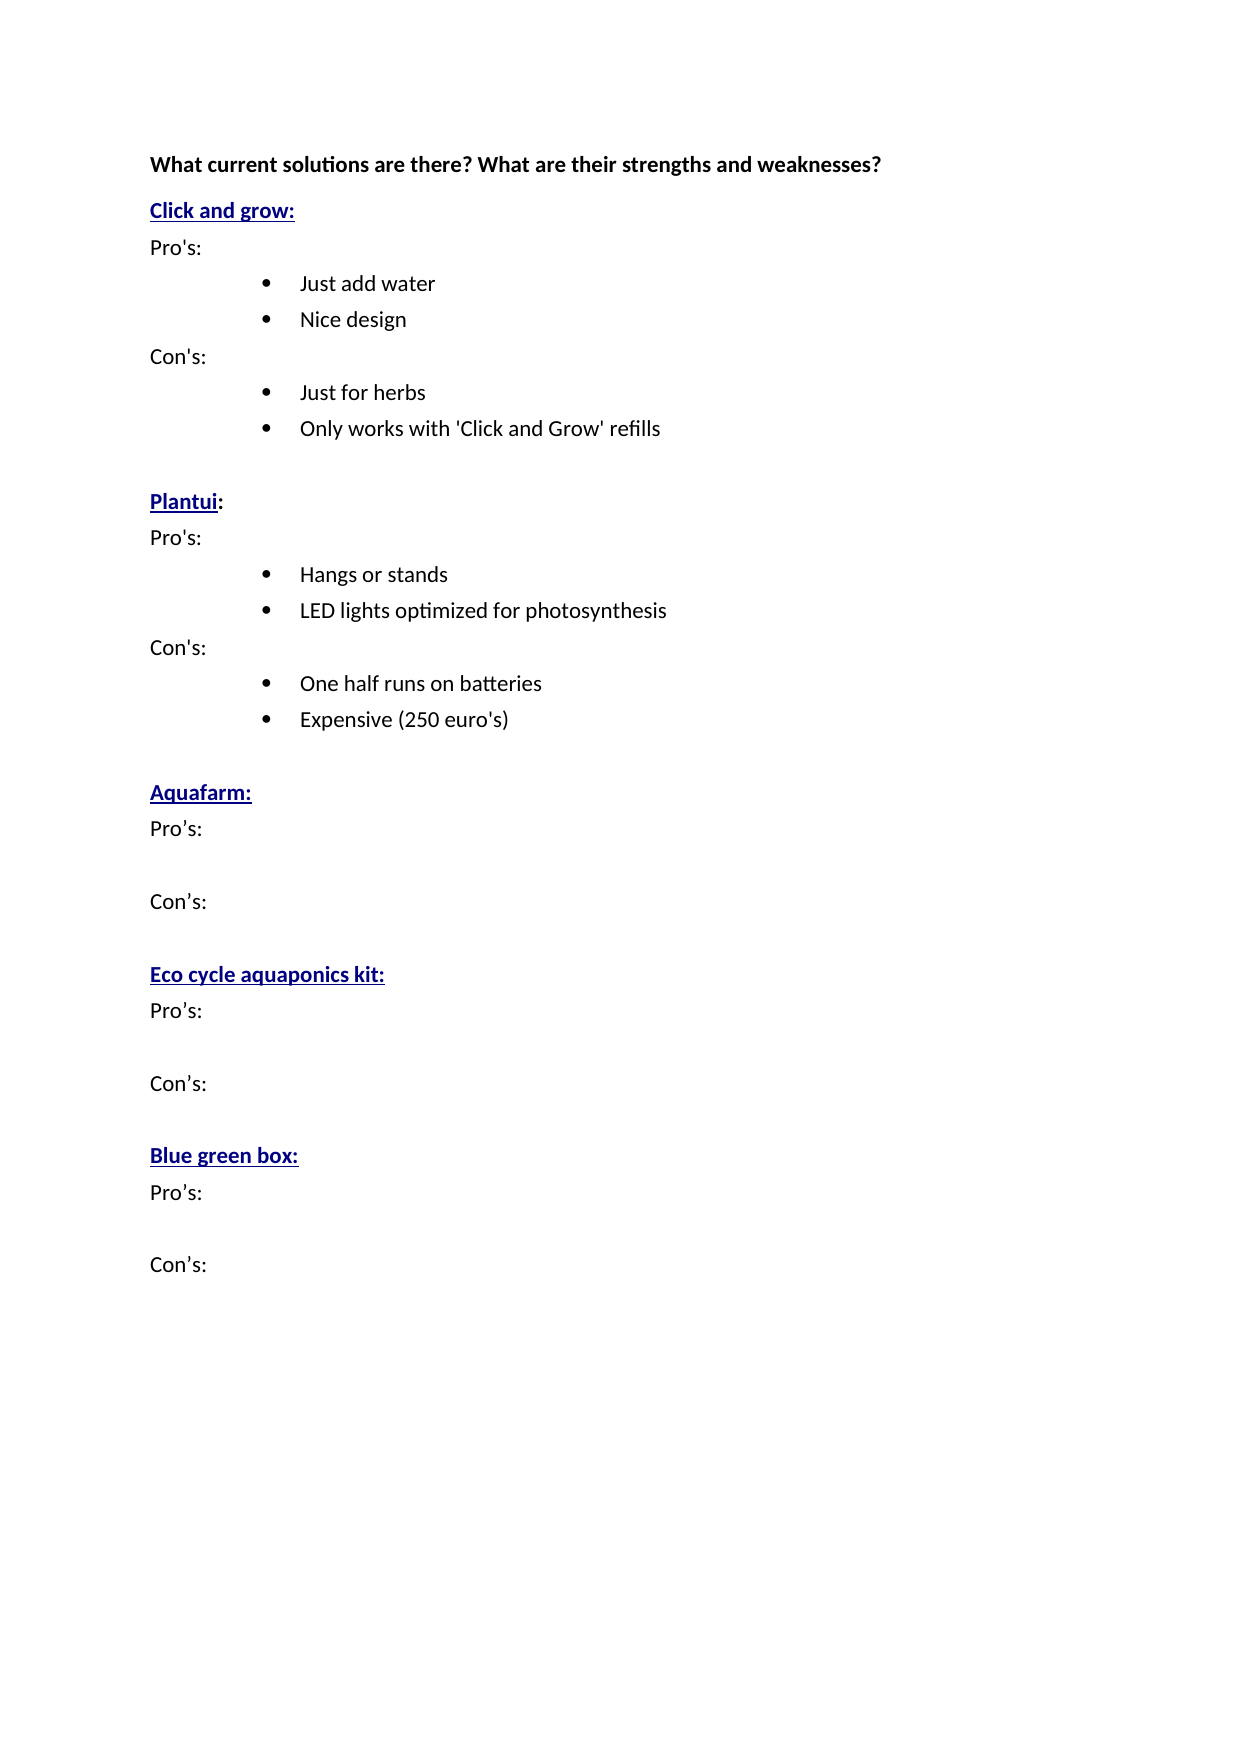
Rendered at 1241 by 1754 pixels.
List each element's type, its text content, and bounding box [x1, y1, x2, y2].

text Pro’s: [150, 1178, 1090, 1206]
text Plantui: [150, 487, 1090, 515]
text What current solutions are there? What are their strengths and weaknesses? [150, 150, 1090, 178]
text Con’s: [150, 1251, 1090, 1279]
text Pro's: [150, 233, 1090, 261]
text Pro’s: [150, 814, 1090, 842]
text Con’s: [150, 1069, 1090, 1097]
text Con's: [150, 633, 1090, 661]
text Con's: [150, 342, 1090, 370]
text Aquafarm: [150, 778, 1090, 806]
list Nice design [262, 305, 1090, 333]
list One half runs on batteries [262, 669, 1090, 697]
text Con’s: [150, 887, 1090, 915]
list LED lights optimized for photosynthesis [262, 596, 1090, 624]
list Just for herbs [262, 378, 1090, 406]
list Just add water [262, 269, 1090, 297]
text Pro’s: [150, 996, 1090, 1024]
text Pro's: [150, 523, 1090, 552]
list Expensive (250 euro's) [262, 705, 1090, 733]
list Only works with 'Click and Grow' refills [262, 414, 1090, 442]
text Eco cycle aquaponics kit: [150, 960, 1090, 988]
text Blue green box: [150, 1142, 1090, 1169]
list Hangs or stands [262, 560, 1090, 588]
text Click and grow: [150, 196, 1090, 224]
